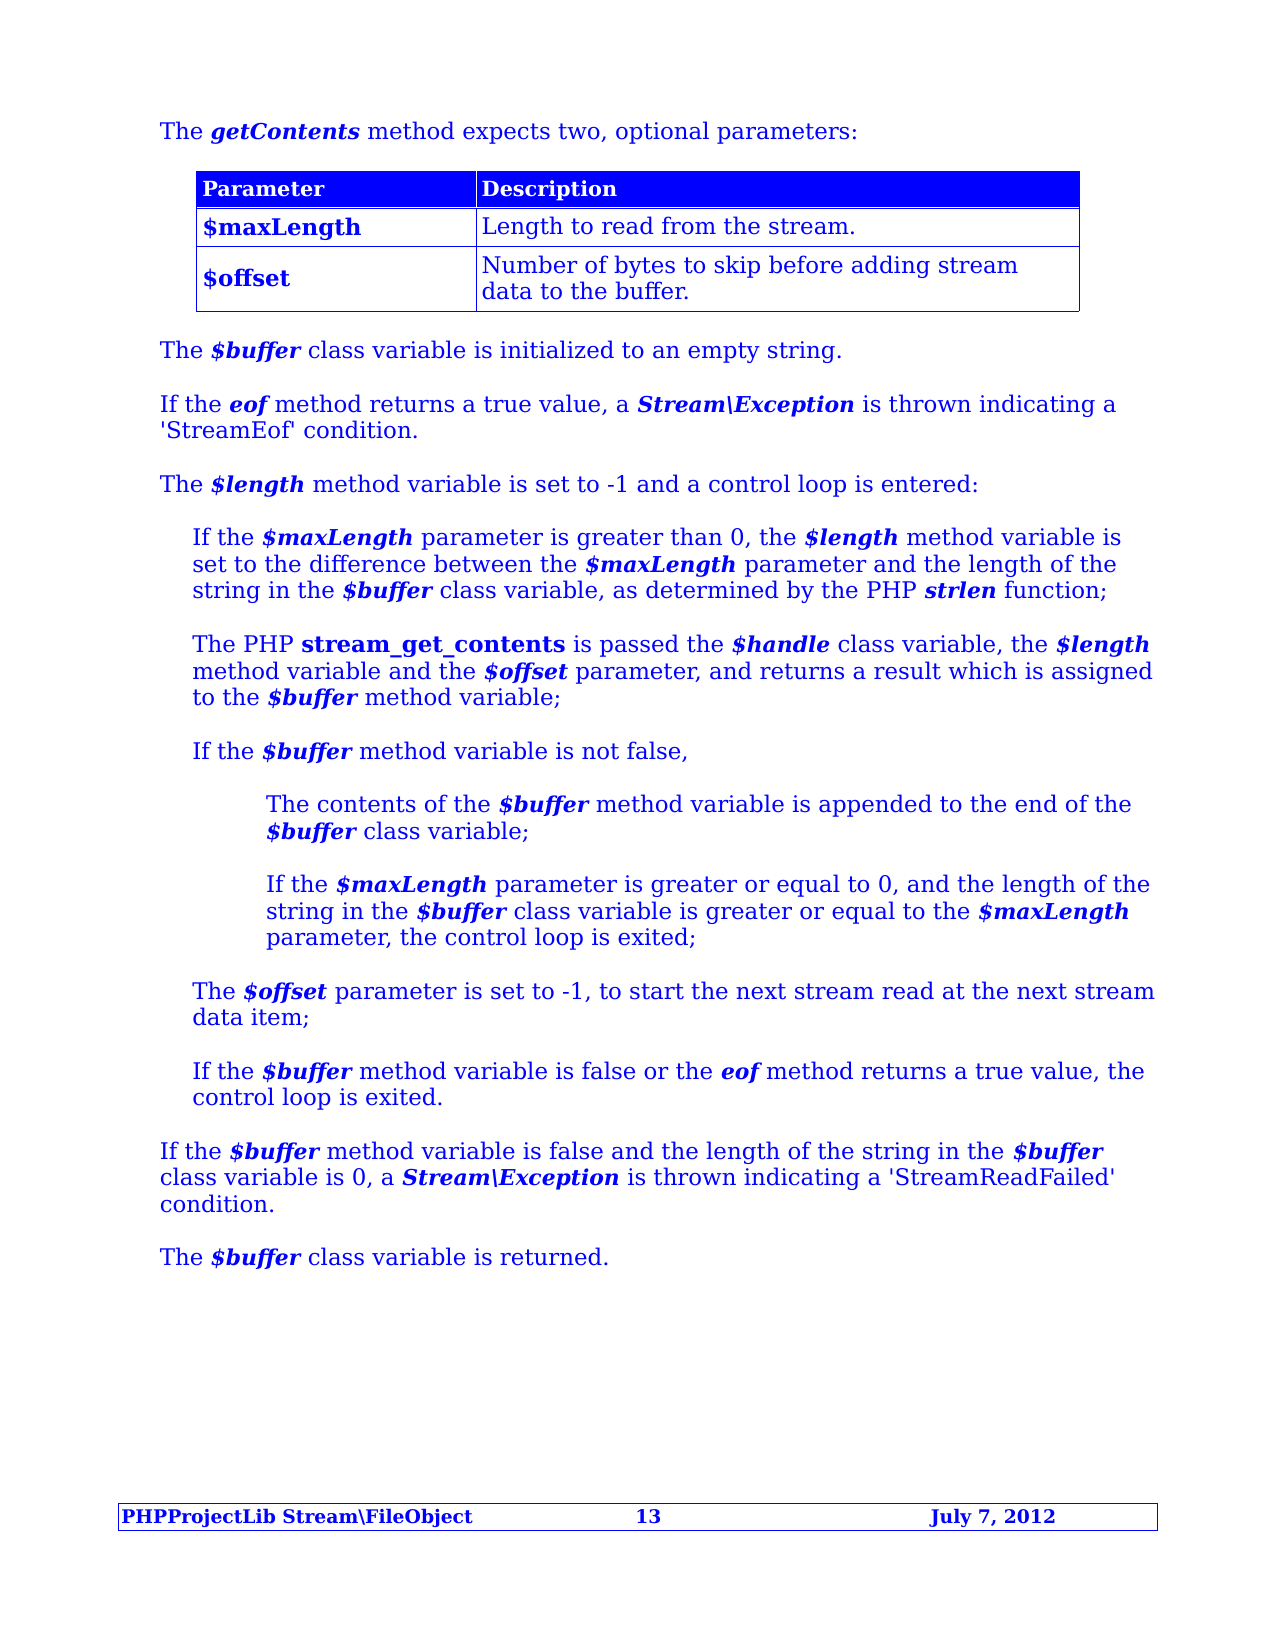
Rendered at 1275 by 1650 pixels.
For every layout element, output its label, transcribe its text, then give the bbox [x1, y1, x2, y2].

text If the $buffer method variable is false or the eof method returns a true value, the control loop is exited. [192, 1058, 1157, 1111]
text The PHP stream_get_contents is passed the $handle class variable, the $length method variable and the $offset parameter, and returns a result which is assigned to the $buffer method variable; [192, 631, 1157, 711]
text The contents of the $buffer method variable is appended to the end of the $buffer class variable; [266, 791, 1157, 844]
text The $offset parameter is set to -1, to start the next stream read at the next stream data item; [192, 978, 1157, 1031]
text If the eof method returns a true value, a Stream\Exception is thrown indicating a 'StreamEof' condition. [159, 391, 1157, 444]
text The $length method variable is set to -1 and a control loop is entered: [159, 471, 1157, 498]
table_cell $maxLength [197, 209, 476, 246]
text The $buffer class variable is returned. [159, 1244, 1157, 1271]
text If the $buffer method variable is not false, [192, 738, 1157, 764]
text If the $buffer method variable is false and the length of the string in the $buffer class variable is 0, a Stream\Exception is thrown indicating a 'StreamReadFailed' condition. [159, 1138, 1157, 1218]
table_cell Length to read from the stream. [477, 209, 1079, 246]
table_cell $offset [197, 247, 476, 311]
text The getContents method expects two, optional parameters: [159, 118, 1157, 145]
table_header Parameter [197, 172, 476, 207]
table_header Description [477, 172, 1079, 207]
table_cell Number of bytes to skip before adding stream data to the buffer. [477, 247, 1079, 311]
text If the $maxLength parameter is greater or equal to 0, and the length of the string in the $buffer class variable is greater or equal to the $maxLength parameter, the control loop is exited; [266, 871, 1157, 951]
text If the $maxLength parameter is greater than 0, the $length method variable is set to the difference between the $maxLength parameter and the length of the string in the $buffer class variable, as determined by the PHP strlen function; [192, 524, 1157, 604]
text The $buffer class variable is initialized to an empty string. [159, 338, 1157, 364]
